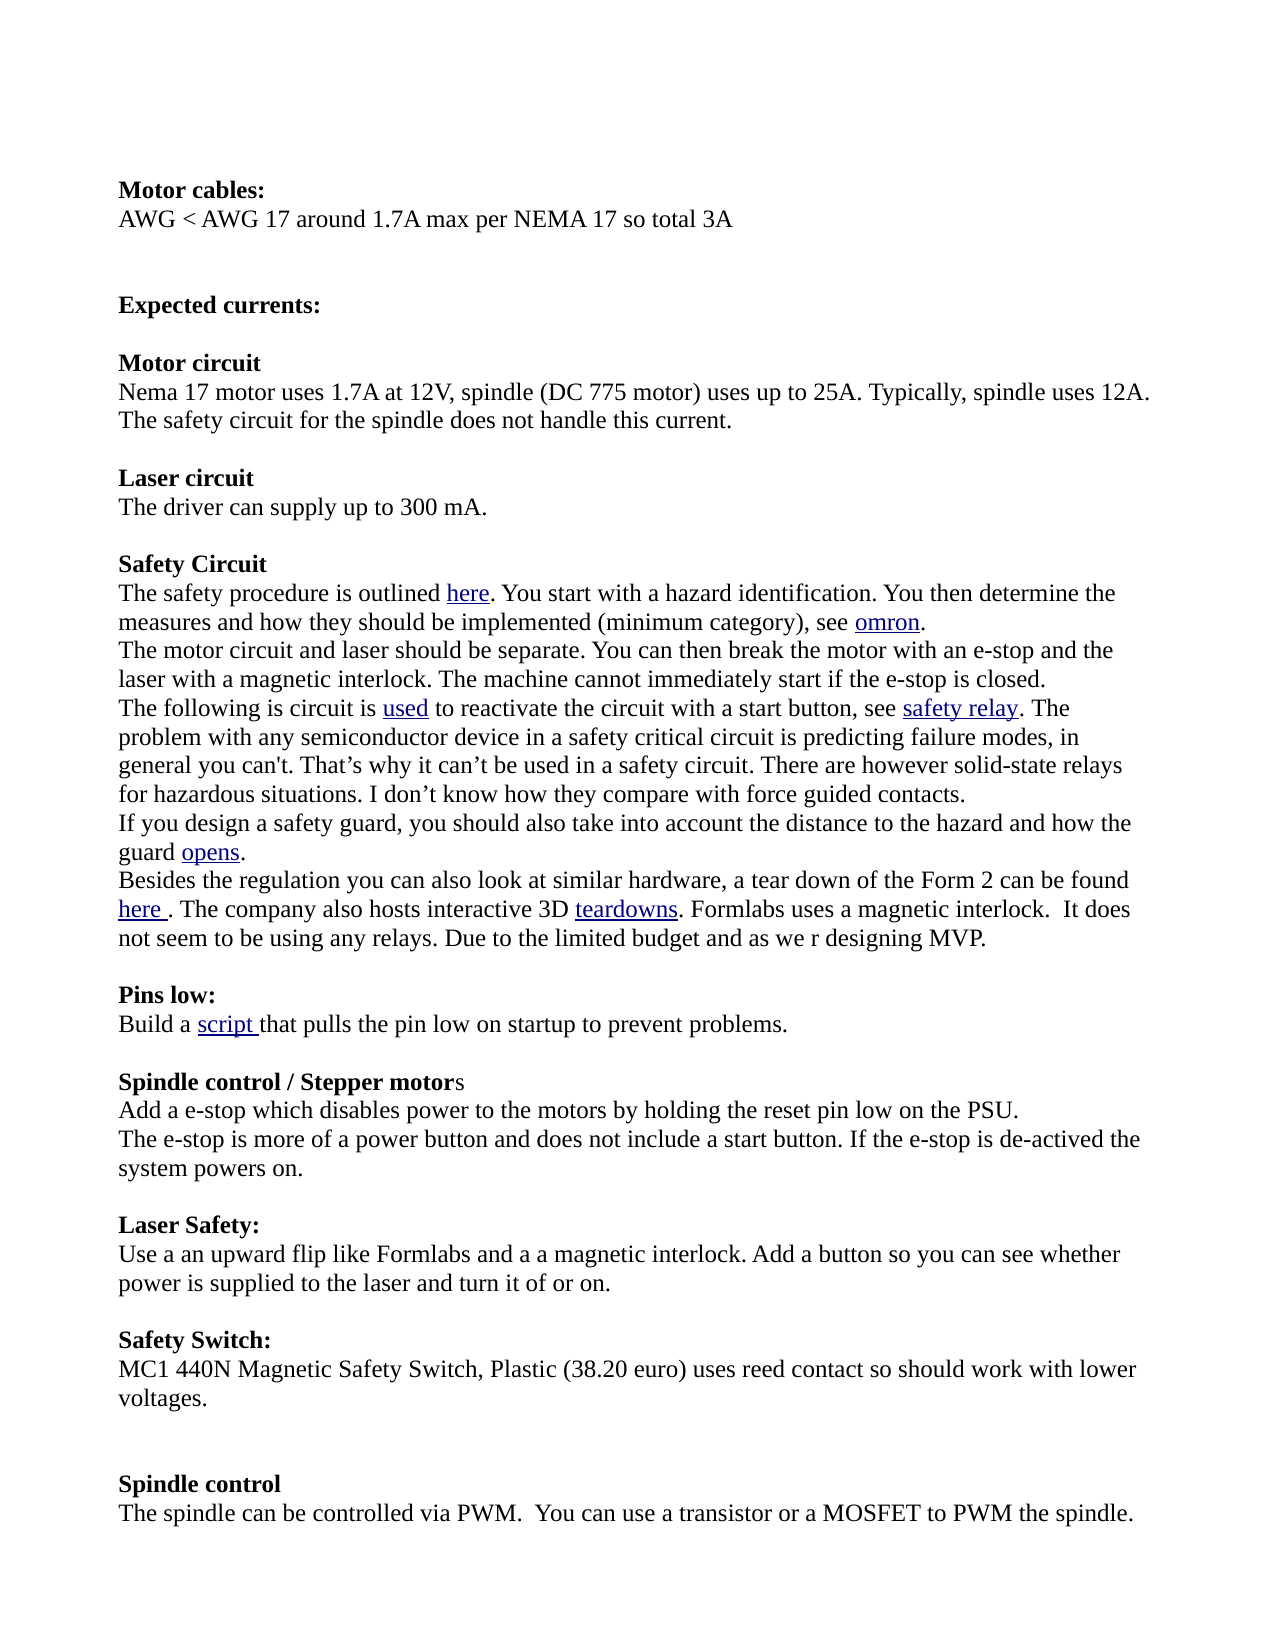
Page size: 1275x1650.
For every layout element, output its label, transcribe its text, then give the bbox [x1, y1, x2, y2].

text MC1 440N Magnetic Safety Switch, Plastic (38.20 euro) uses reed contact so should work with lower voltages. [118, 1354, 1157, 1412]
text Laser Safety: [118, 1211, 1157, 1239]
text Safety Switch: [118, 1326, 1157, 1354]
text Spindle control The spindle can be controlled via PWM. You can use a transistor or a MOSFET to PWM the spindle. [118, 1469, 1157, 1527]
text Safety Circuit The safety procedure is outlined here. You start with a hazard identification. You then determine the measures and how they should be implemented (minimum category), see omron. [118, 549, 1157, 636]
text Use a an upward flip like Formlabs and a a magnetic interlock. Add a button so you can see whether power is supplied to the laser and turn it of or on. [118, 1239, 1157, 1297]
text AWG < AWG 17 around 1.7A max per NEMA 17 so total 3A [118, 204, 1157, 233]
text Spindle control / Stepper motors Add a e-stop which disables power to the motors by holding the reset pin low on the PSU. The e-stop is more of a power button and does not include a start button. If the e-stop is de-actived the system powers on. [118, 1067, 1157, 1211]
text Pins low: Build a script that pulls the pin low on startup to prevent problems. [118, 981, 1157, 1038]
text Motor circuit [118, 348, 1157, 377]
text The motor circuit and laser should be separate. You can then break the motor with an e-stop and the laser with a magnetic interlock. The machine cannot immediately start if the e-stop is closed. The following is circuit is used to reactivate the circuit with a start button, see safety relay. The problem with any semiconductor device in a safety critical circuit is predicting failure modes, in general you can't. That’s why it can’t be used in a safety circuit. There are however solid-state relays for hazardous situations. I don’t know how they compare with force guided contacts. If you design a safety guard, you should also take into account the distance to the hazard and how the guard opens. Besides the regulation you can also look at similar hardware, a tear down of the Form 2 can be found here . The company also hosts interactive 3D teardowns. Formlabs uses a magnetic interlock. It does not seem to be using any relays. Due to the limited budget and as we r designing MVP. [118, 636, 1157, 952]
text Expected currents: [118, 291, 1157, 319]
text Nema 17 motor uses 1.7A at 12V, spindle (DC 775 motor) uses up to 25A. Typically, spindle uses 12A. The safety circuit for the spindle does not handle this current. [118, 377, 1157, 463]
text Laser circuit The driver can supply up to 300 mA. [118, 463, 1157, 521]
text Motor cables: [118, 176, 1157, 204]
